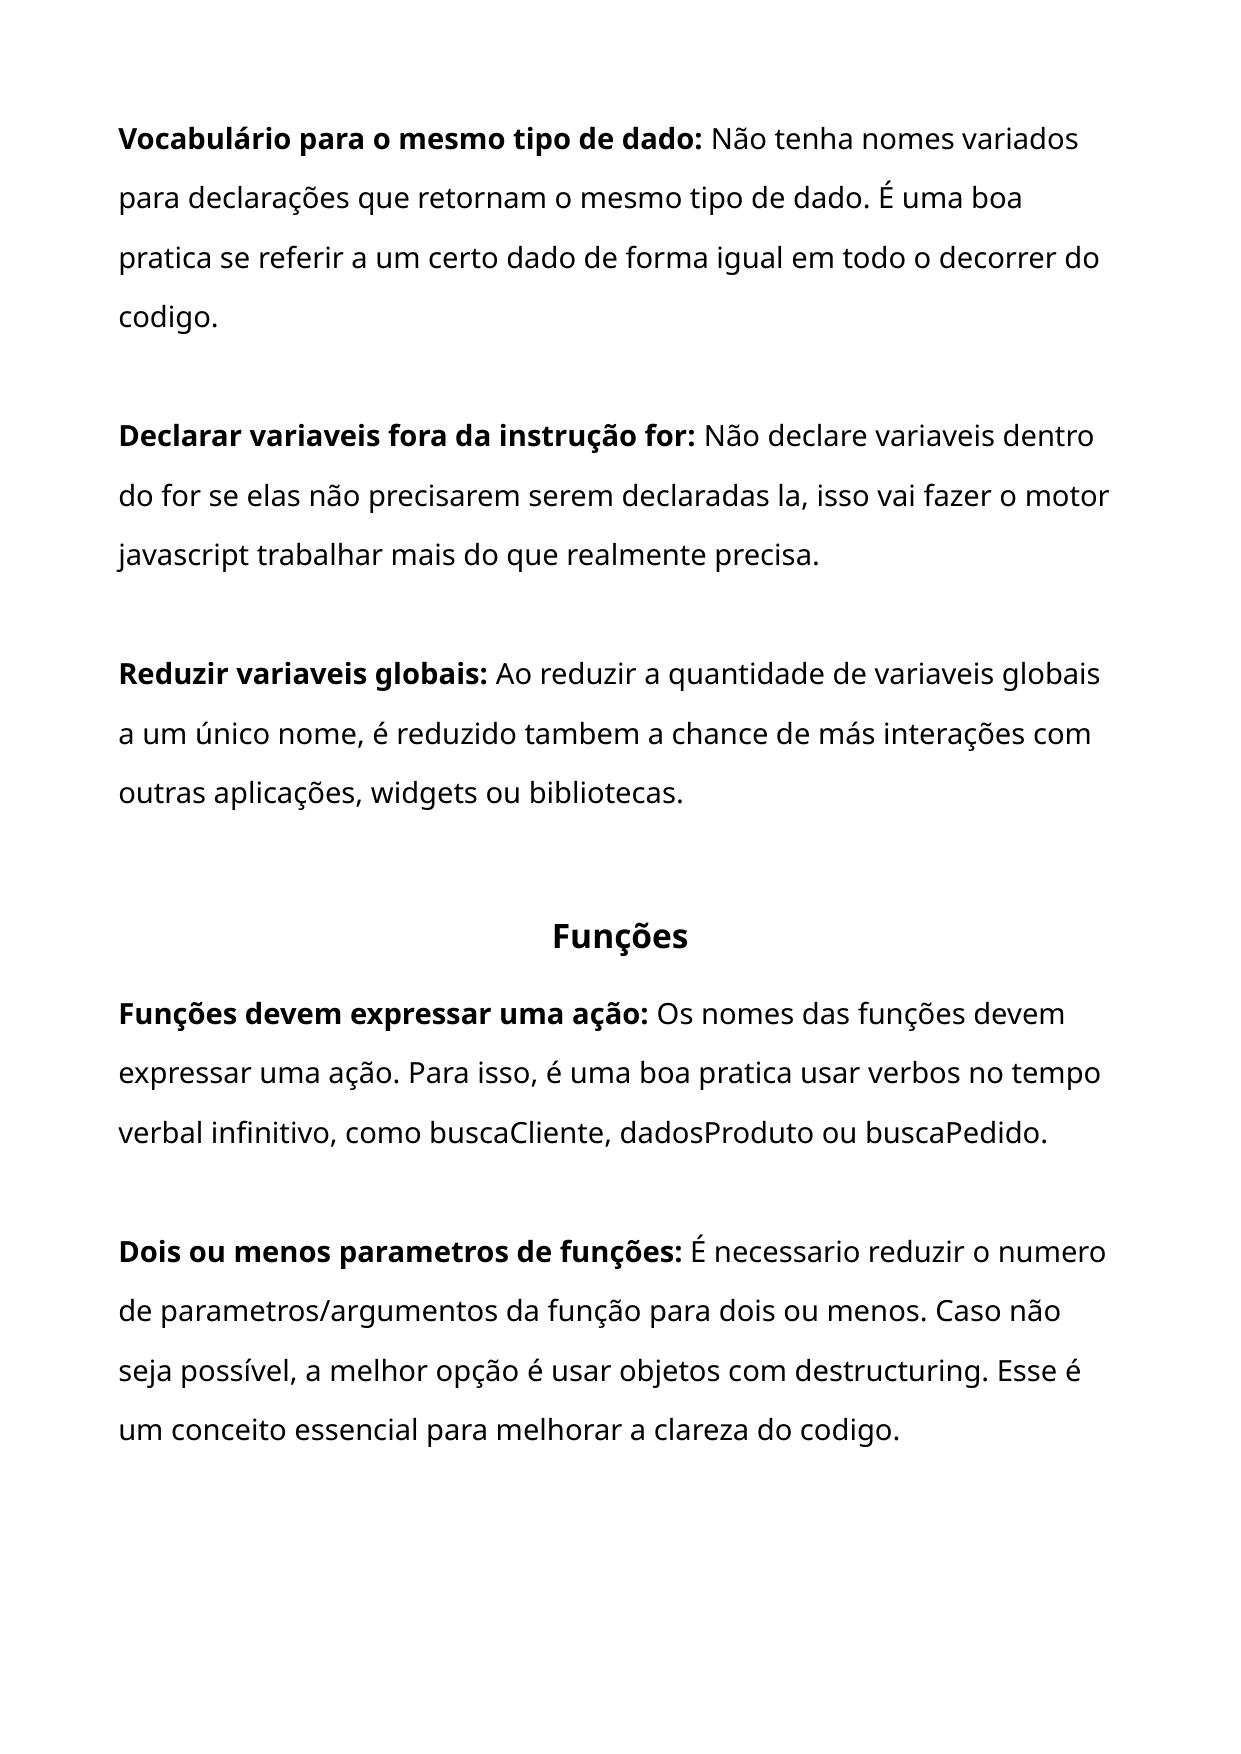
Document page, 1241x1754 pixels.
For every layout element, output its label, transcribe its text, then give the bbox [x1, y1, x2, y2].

text Declarar variaveis fora da instrução for: Não declare variaveis dentro do for se elas não precisarem serem declaradas la, isso vai fazer o motor javascript trabalhar mais do que realmente precisa. [118, 416, 1122, 574]
text Reduzir variaveis globais: Ao reduzir a quantidade de variaveis globais a um único nome, é reduzido tambem a chance de más interações com outras aplicações, widgets ou bibliotecas. [118, 653, 1122, 812]
subtitle Funções [118, 912, 1122, 958]
text Vocabulário para o mesmo tipo de dado: Não tenha nomes variados para declarações que retornam o mesmo tipo de dado. É uma boa pratica se referir a um certo dado de forma igual em todo o decorrer do codigo. [118, 118, 1122, 336]
text Funções devem expressar uma ação: Os nomes das funções devem expressar uma ação. Para isso, é uma boa pratica usar verbos no tempo verbal infinitivo, como buscaCliente, dadosProduto ou buscaPedido. [118, 993, 1122, 1152]
text Dois ou menos parametros de funções: É necessario reduzir o numero de parametros/argumentos da função para dois ou menos. Caso não seja possível, a melhor opção é usar objetos com destructuring. Esse é um conceito essencial para melhorar a clareza do codigo. [118, 1231, 1122, 1449]
